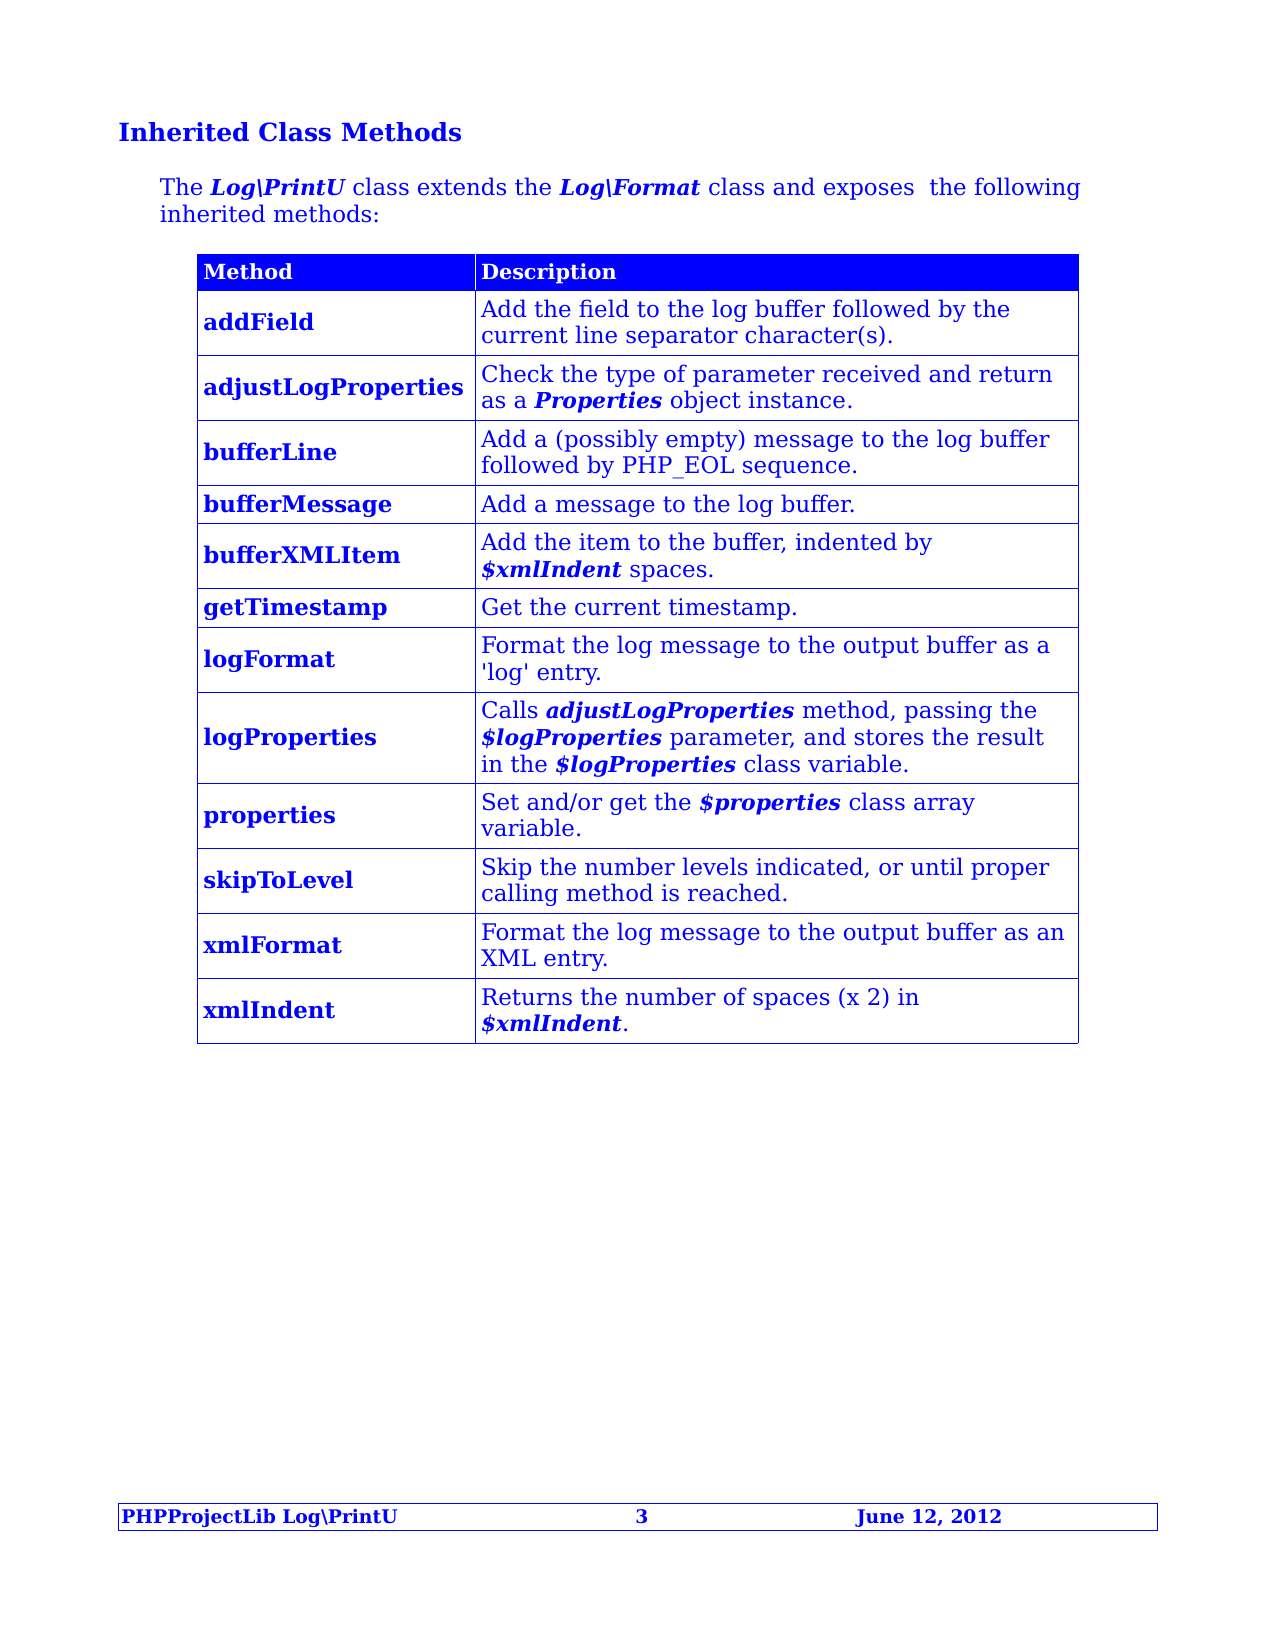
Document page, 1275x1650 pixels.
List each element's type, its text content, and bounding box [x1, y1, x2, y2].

table_cell Add a message to the log buffer. [476, 486, 1078, 523]
table_cell Skip the number levels indicated, or until proper calling method is reached. [476, 849, 1078, 913]
table_cell xmlFormat [198, 914, 475, 978]
table_cell Add the field to the log buffer followed by the current line separator character(s). [476, 291, 1078, 355]
table_header Description [476, 255, 1078, 290]
title Inherited Class Methods [118, 118, 1157, 147]
table_cell bufferXMLItem [198, 524, 475, 588]
table_cell xmlIndent [198, 979, 475, 1043]
text The Log\PrintU class extends the Log\Format class and exposes the following inherited methods: [159, 174, 1157, 227]
table_cell Set and/or get the $properties class array variable. [476, 784, 1078, 848]
table_cell Calls adjustLogProperties method, passing the $logProperties parameter, and stores the result in the $logProperties class variable. [476, 693, 1078, 783]
table_cell Add a (possibly empty) message to the log buffer followed by PHP_EOL sequence. [476, 421, 1078, 485]
table_header Method [198, 255, 475, 290]
table_cell logProperties [198, 693, 475, 783]
table_cell getTimestamp [198, 589, 475, 627]
table_cell Returns the number of spaces (x 2) in $xmlIndent. [476, 979, 1078, 1043]
table_cell Format the log message to the output buffer as an XML entry. [476, 914, 1078, 978]
table_cell skipToLevel [198, 849, 475, 913]
table_cell logFormat [198, 628, 475, 692]
table_cell adjustLogProperties [198, 356, 475, 420]
table_cell bufferMessage [198, 486, 475, 523]
table_cell properties [198, 784, 475, 848]
table_cell Format the log message to the output buffer as a 'log' entry. [476, 628, 1078, 692]
table_cell bufferLine [198, 421, 475, 485]
table_cell Add the item to the buffer, indented by $xmlIndent spaces. [476, 524, 1078, 588]
table_cell Check the type of parameter received and return as a Properties object instance. [476, 356, 1078, 420]
table_cell Get the current timestamp. [476, 589, 1078, 627]
table_cell addField [198, 291, 475, 355]
